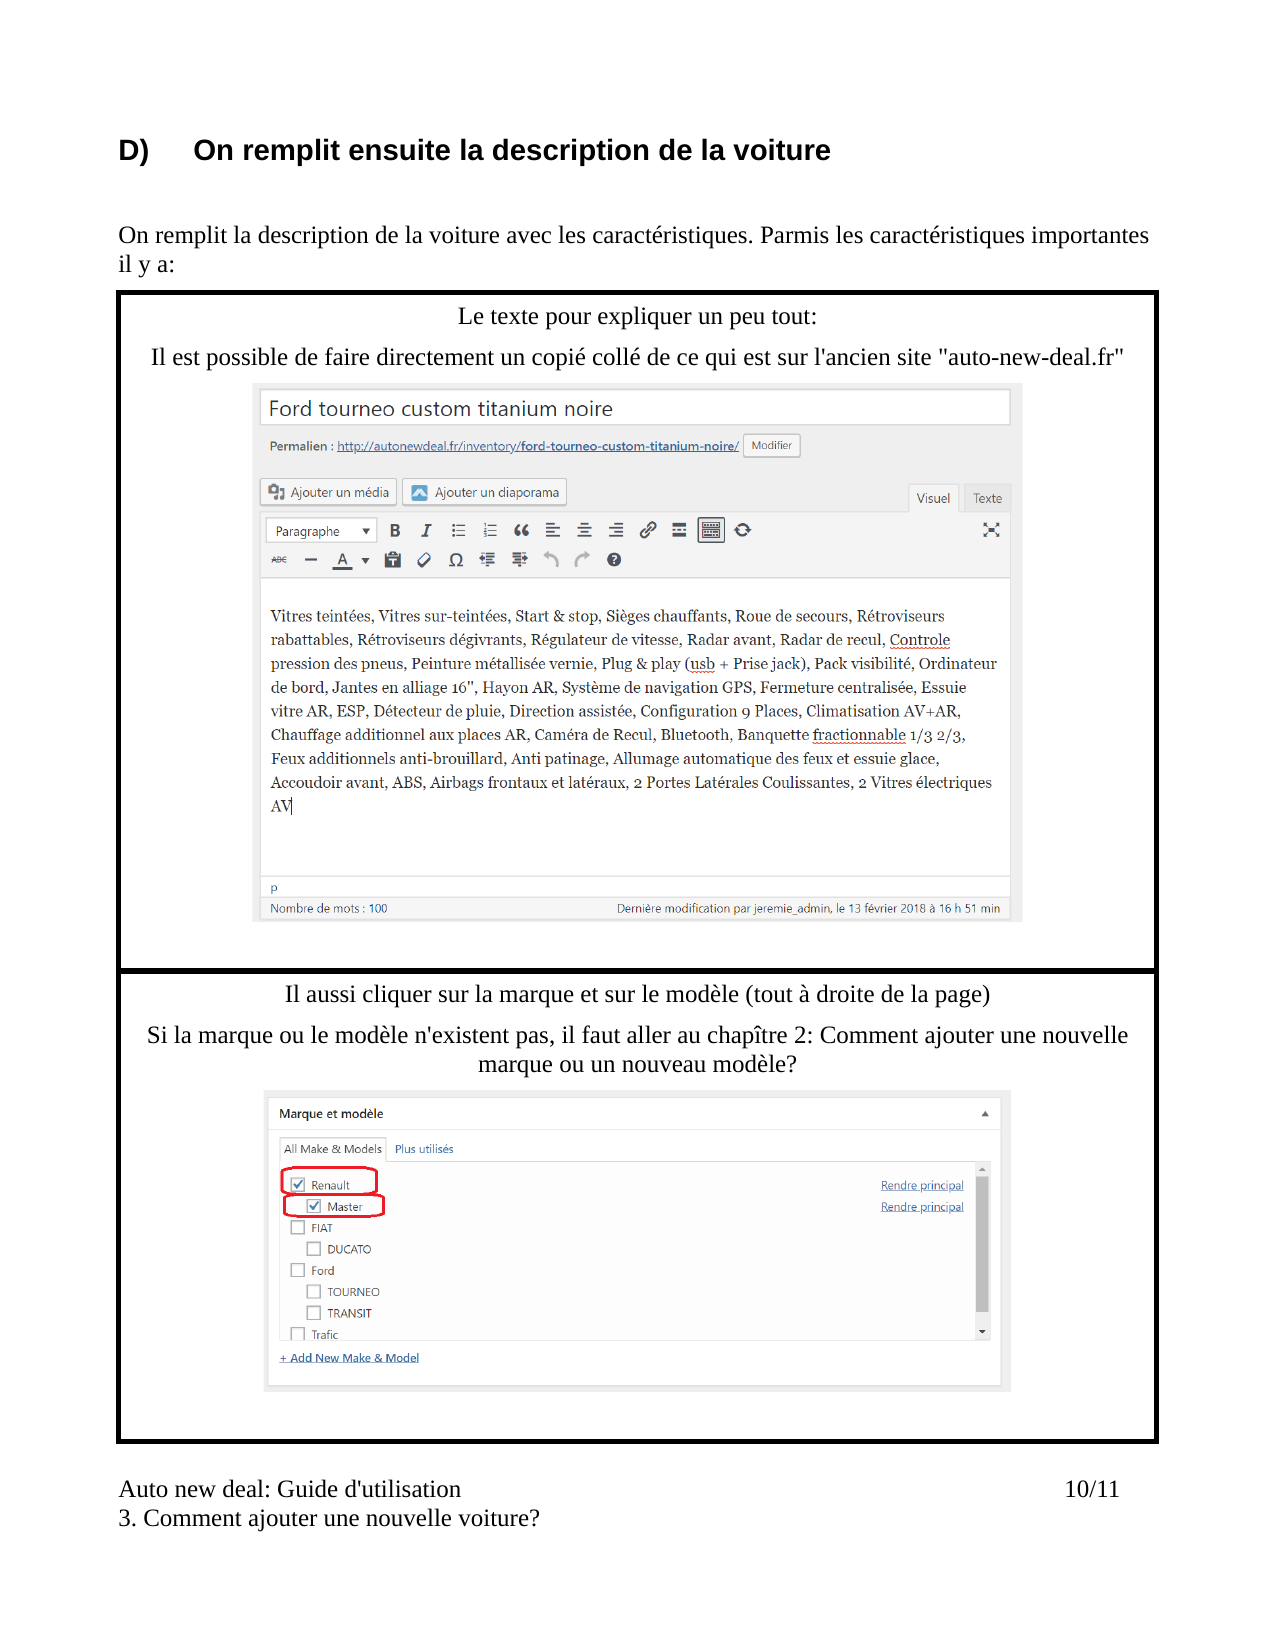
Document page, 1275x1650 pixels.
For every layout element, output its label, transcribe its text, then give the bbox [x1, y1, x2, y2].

subtitle On remplit ensuite la description de la voiture [118, 133, 1157, 166]
picture [263, 1090, 1012, 1392]
table_header Le texte pour expliquer un peu tout: Il est possible de faire directement un copié collé de ce qui est sur l'ancien site "auto-new-deal.fr" [121, 295, 1154, 968]
picture [252, 383, 1023, 922]
table_cell Il aussi cliquer sur la marque et sur le modèle (tout à droite de la page) Si la marque ou le modèle n'existent pas, il faut aller au chapître 2: Comment ajouter une nouvelle marque ou un nouveau modèle? [121, 974, 1154, 1439]
text On remplit la description de la voiture avec les caractéristiques. Parmis les caractéristiques importantes il y a: [118, 220, 1157, 278]
